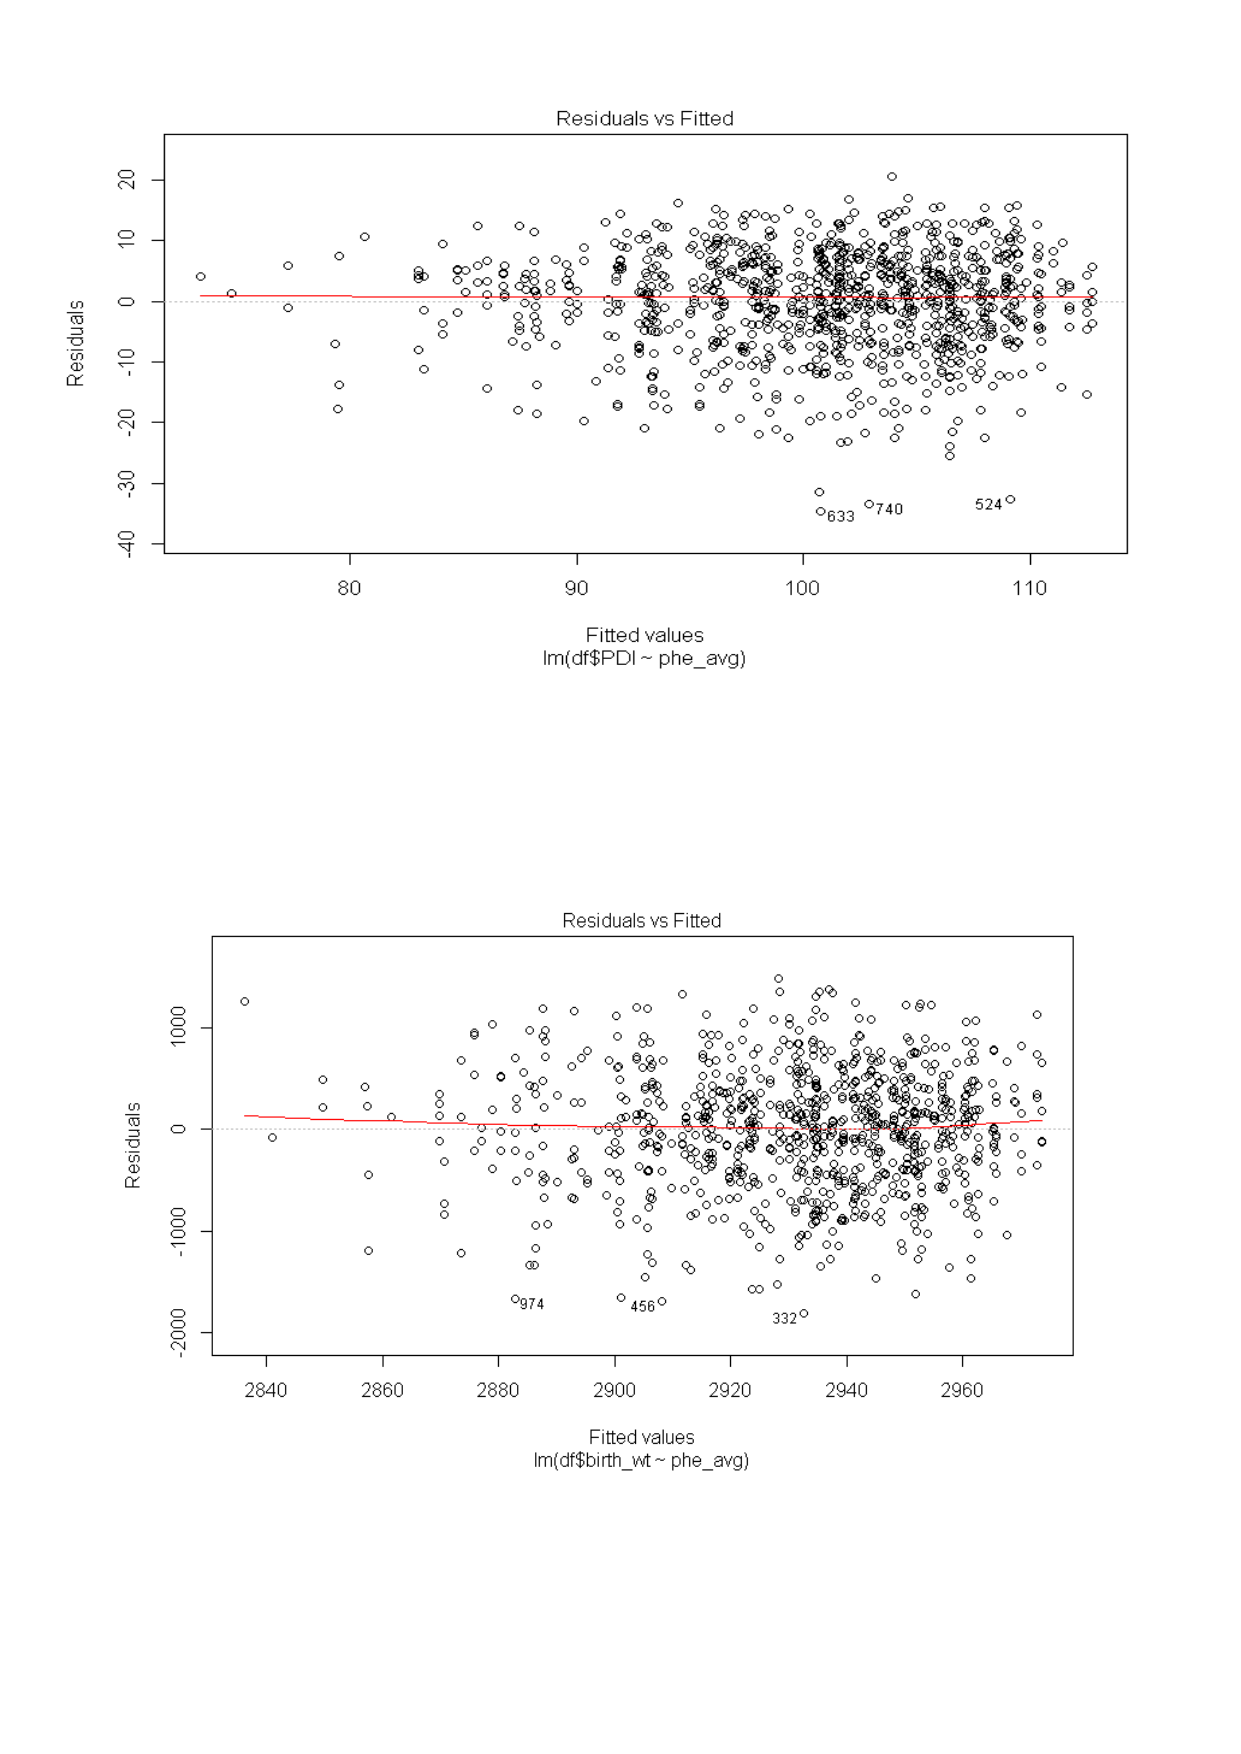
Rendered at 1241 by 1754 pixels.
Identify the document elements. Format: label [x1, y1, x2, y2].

picture [118, 843, 1122, 1473]
picture [59, 40, 1182, 671]
